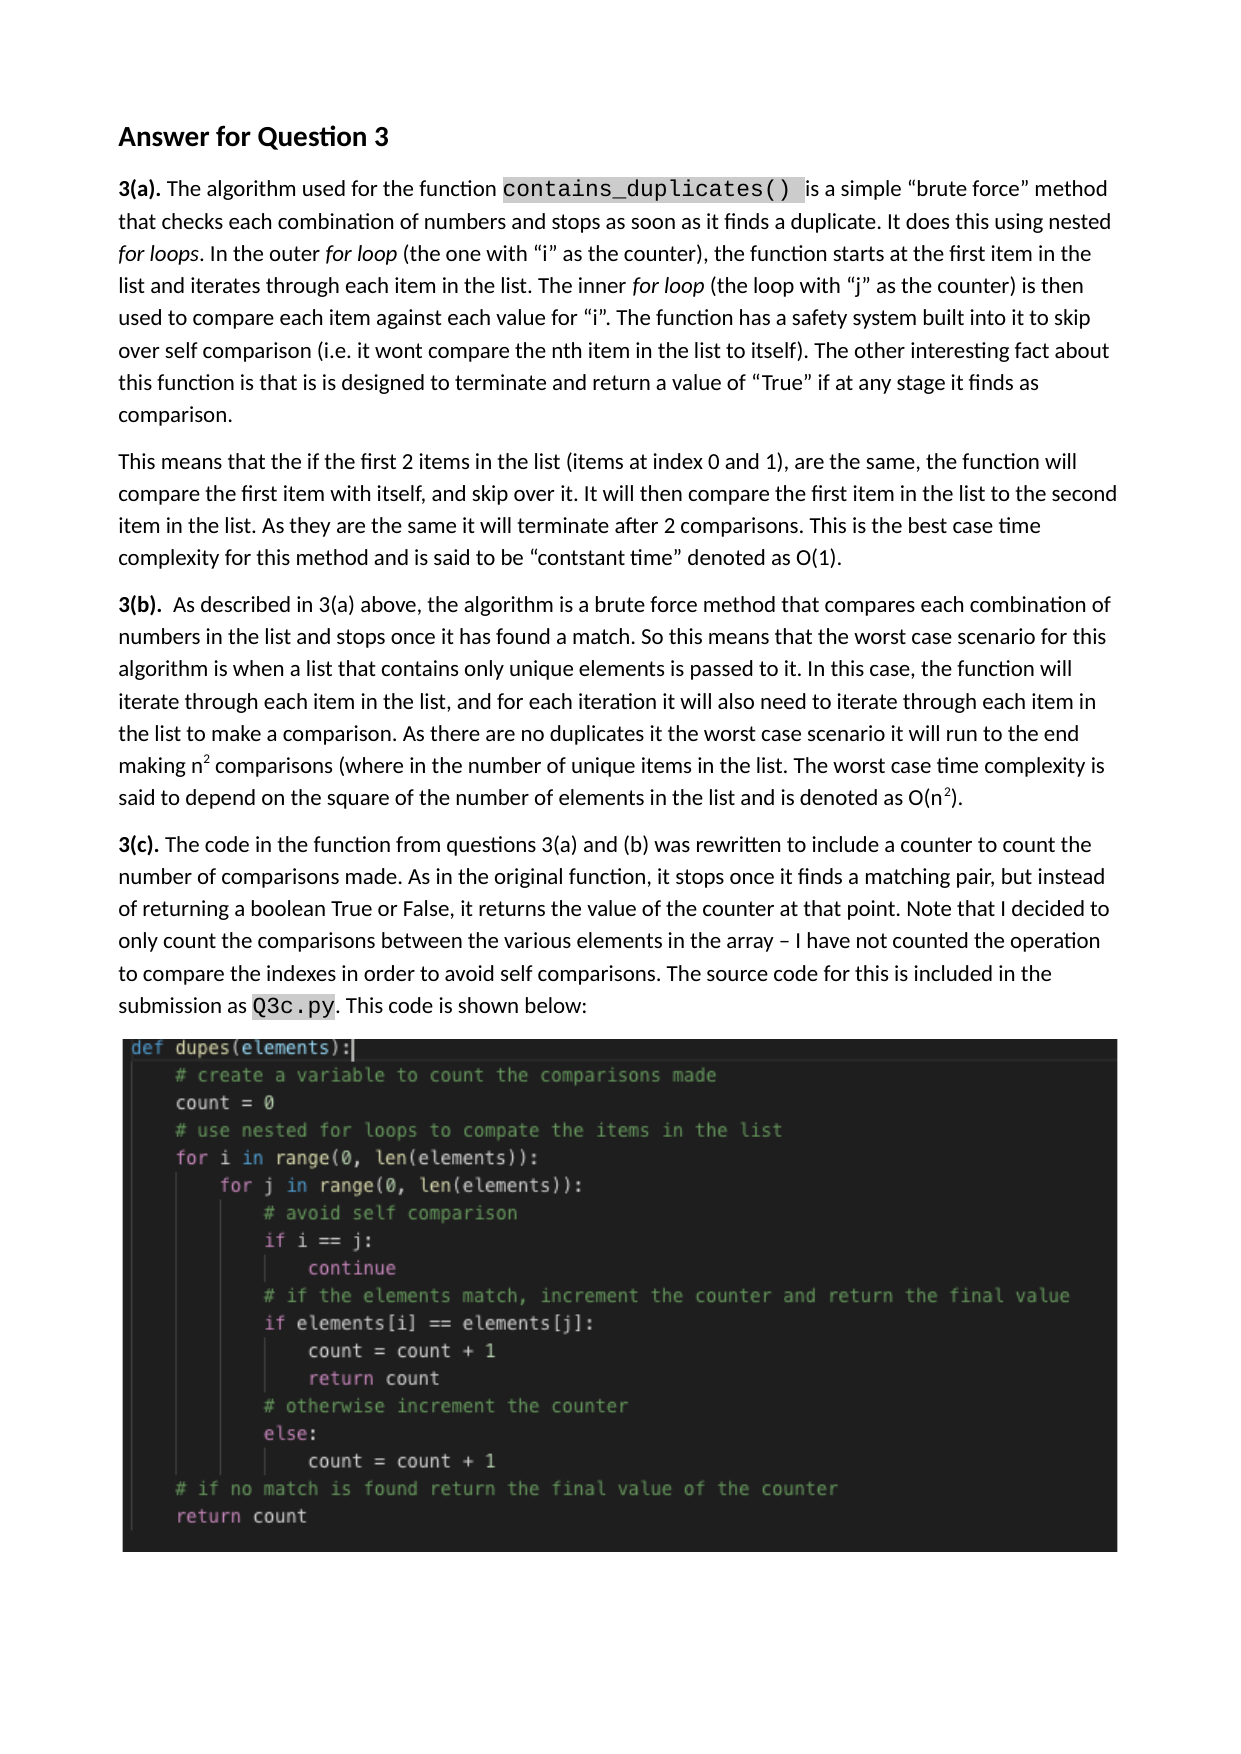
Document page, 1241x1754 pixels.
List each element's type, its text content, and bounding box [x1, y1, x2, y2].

text 3(b). As described in 3(a) above, the algorithm is a brute force method that compares each combination of numbers in the list and stops once it has found a match. So this means that the worst case scenario for this algorithm is when a list that contains only unique elements is passed to it. In this case, the function will iterate through each item in the list, and for each iteration it will also need to iterate through each item in the list to make a comparison. As there are no duplicates it the worst case scenario it will run to the end making n2 comparisons (where in the number of unique items in the list. The worst case time complexity is said to depend on the square of the number of elements in the list and is denoted as O(n2). [118, 590, 1122, 811]
text This means that the if the first 2 items in the list (items at index 0 and 1), are the same, the function will compare the first item with itself, and skip over it. It will then compare the first item in the list to the second item in the list. As they are the same it will terminate after 2 comparisons. This is the best case time complexity for this method and is said to be “contstant time” denoted as O(1). [118, 447, 1122, 571]
text Answer for Question 3 [118, 118, 1122, 154]
text 3(a). The algorithm used for the function contains_duplicates() is a simple “brute force” method that checks each combination of numbers and stops as soon as it finds a duplicate. It does this using nested for loops. In the outer for loop (the one with “i” as the counter), the function starts at the first item in the list and iterates through each item in the list. The inner for loop (the loop with “j” as the counter) is then used to compare each item against each value for “i”. The function has a safety system built into it to skip over self comparison (i.e. it wont compare the nth item in the list to itself). The other interesting fact about this function is that is is designed to terminate and return a value of “True” if at any stage it finds as comparison. [118, 174, 1122, 428]
text 3(c). The code in the function from questions 3(a) and (b) was rewritten to include a counter to count the number of comparisons made. As in the original function, it stops once it finds a matching pair, but instead of returning a boolean True or False, it returns the value of the counter at that point. Note that I decided to only count the comparisons between the various elements in the array – I have not counted the operation to compare the indexes in order to avoid self comparisons. The source code for this is included in the submission as Q3c.py. This code is shown below: [118, 830, 1122, 1020]
picture [122, 1039, 1118, 1552]
